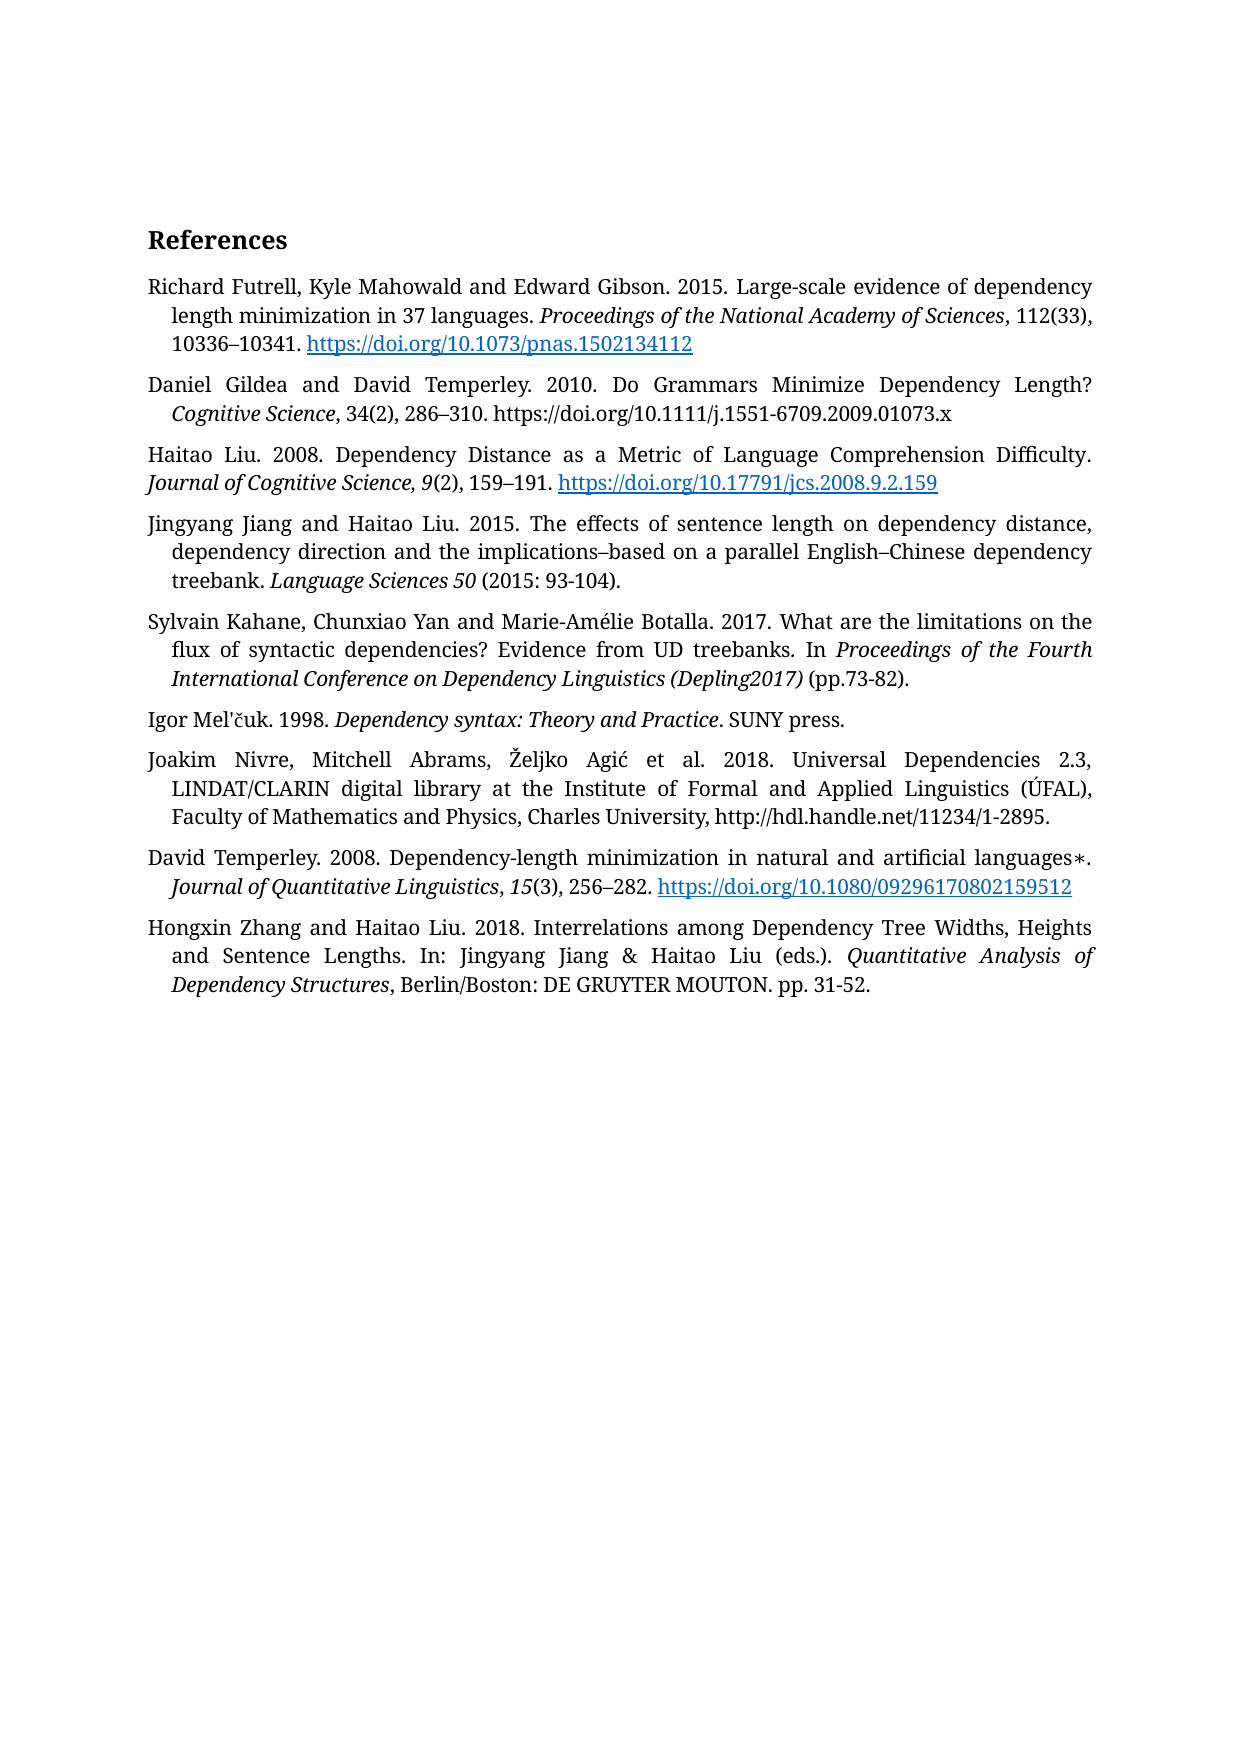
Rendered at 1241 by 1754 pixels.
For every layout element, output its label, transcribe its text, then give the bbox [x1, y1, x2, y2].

text Haitao Liu. 2008. Dependency Distance as a Metric of Language Comprehension Difficulty. Journal of Cognitive Science, 9(2), 159–191. https://doi.org/10.17791/jcs.2008.9.2.159 [148, 440, 1092, 497]
text David Temperley. 2008. Dependency-length minimization in natural and artificial languages∗. Journal of Quantitative Linguistics, 15(3), 256–282. https://doi.org/10.1080/09296170802159512 [148, 843, 1092, 900]
text Hongxin Zhang and Haitao Liu. 2018. Interrelations among Dependency Tree Widths, Heights and Sentence Lengths. In: Jingyang Jiang & Haitao Liu (eds.). Quantitative Analysis of Dependency Structures, Berlin/Boston: DE GRUYTER MOUTON. pp. 31-52. [148, 913, 1092, 998]
text Igor Mel'čuk. 1998. Dependency syntax: Theory and Practice. SUNY press. [148, 705, 1092, 733]
text Joakim Nivre, Mitchell Abrams, Željko Agić et al. 2018. Universal Dependencies 2.3, LINDAT/CLARIN digital library at the Institute of Formal and Applied Linguistics (ÚFAL), Faculty of Mathematics and Physics, Charles University, http://hdl.handle.net/11234/1-2895. [148, 746, 1092, 831]
text Sylvain Kahane, Chunxiao Yan and Marie-Amélie Botalla. 2017. What are the limitations on the flux of syntactic dependencies? Evidence from UD treebanks. In Proceedings of the Fourth International Conference on Dependency Linguistics (Depling2017) (pp.73-82). [148, 607, 1092, 692]
text Daniel Gildea and David Temperley. 2010. Do Grammars Minimize Dependency Length? Cognitive Science, 34(2), 286–310. https://doi.org/10.1111/j.1551-6709.2009.01073.x [148, 370, 1092, 427]
text Jingyang Jiang and Haitao Liu. 2015. The effects of sentence length on dependency distance, dependency direction and the implications–based on a parallel English–Chinese dependency treebank. Language Sciences 50 (2015: 93-104). [148, 509, 1092, 594]
text Richard Futrell, Kyle Mahowald and Edward Gibson. 2015. Large-scale evidence of dependency length minimization in 37 languages. Proceedings of the National Academy of Sciences, 112(33), 10336–10341. https://doi.org/10.1073/pnas.1502134112 [148, 272, 1092, 358]
subtitle References [148, 223, 1092, 257]
